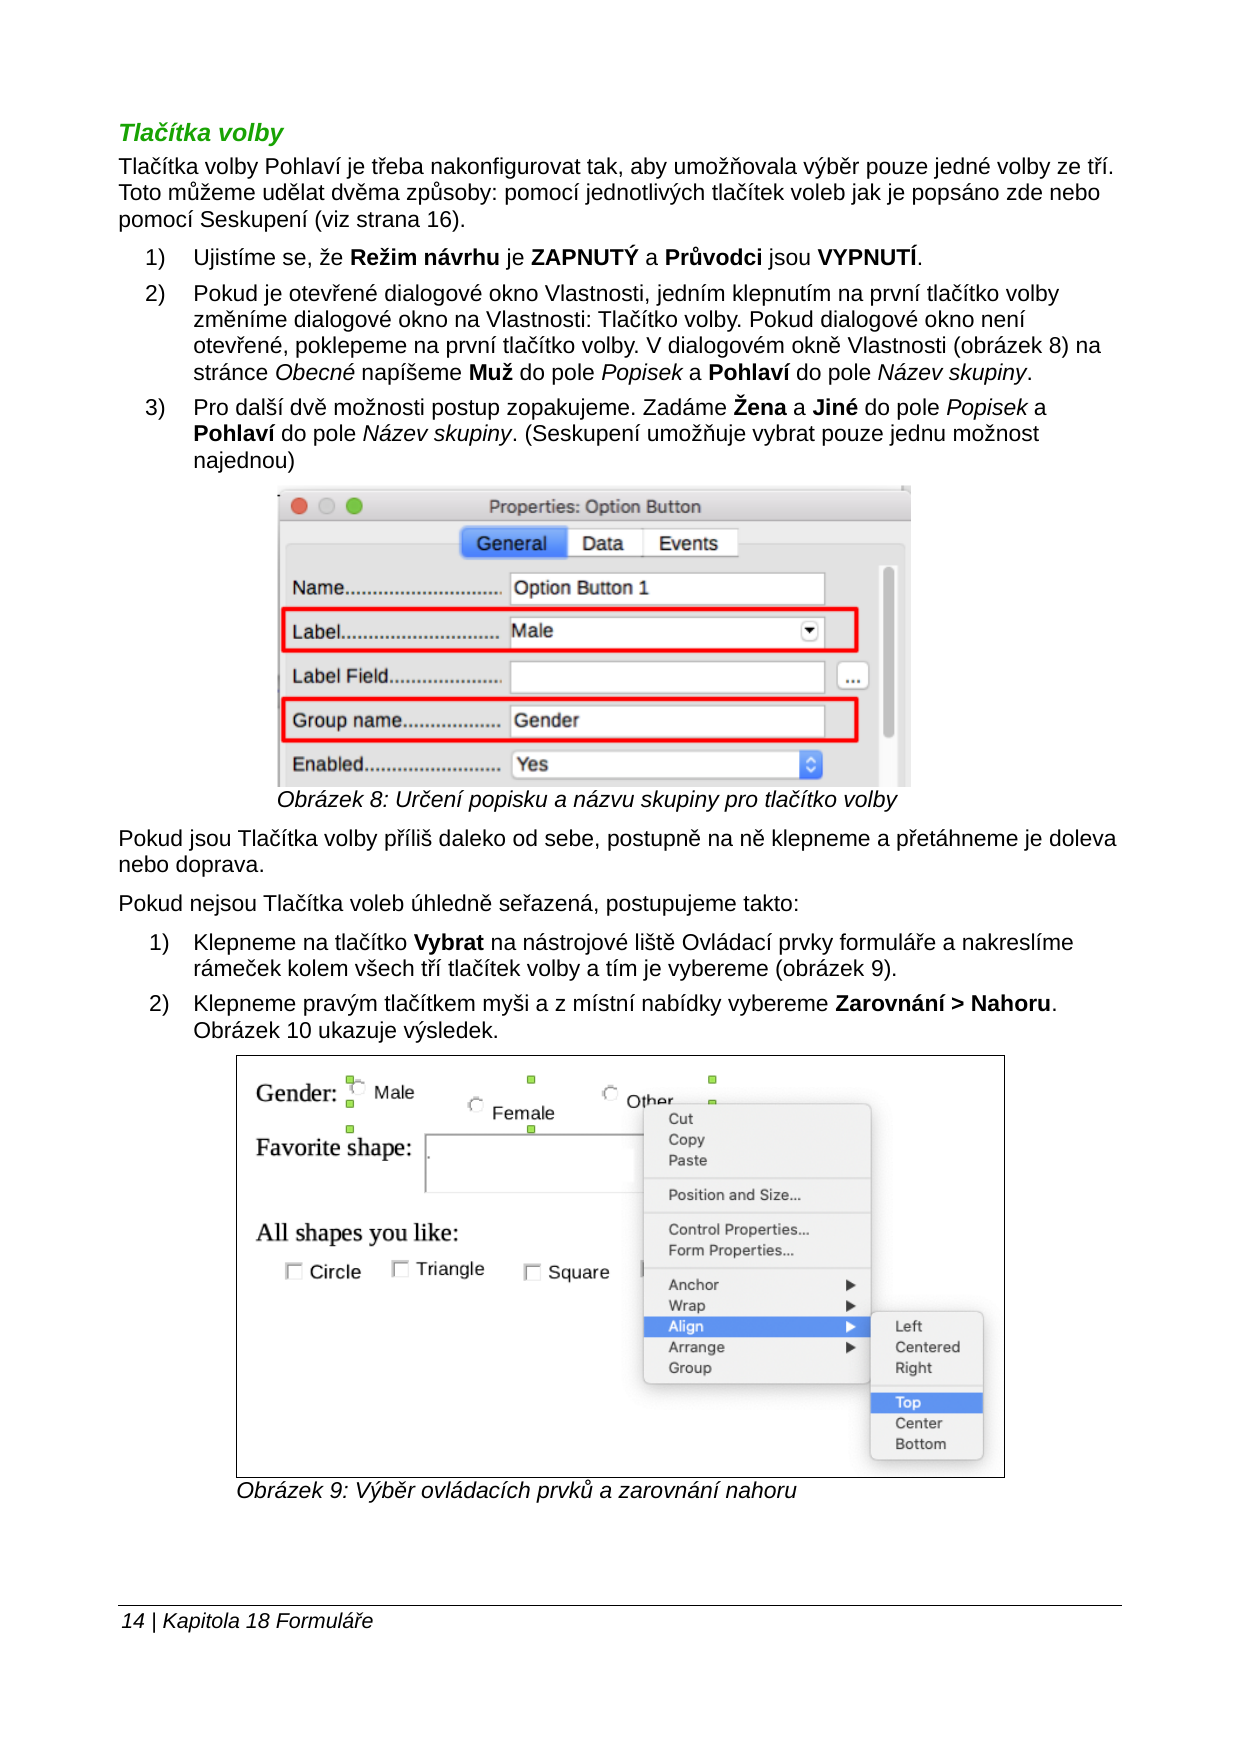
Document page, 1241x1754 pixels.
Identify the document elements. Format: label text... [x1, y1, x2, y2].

subtitle Tlačítka volby [118, 118, 1122, 147]
text Pokud jsou Tlačítka volby příliš daleko od sebe, postupně na ně klepneme a přetáhneme je doleva nebo doprava. [118, 824, 1122, 877]
picture [276, 485, 911, 787]
text Pokud nejsou Tlačítka voleb úhledně seřazená, postupujeme takto: [118, 890, 1122, 916]
list Klepneme na tlačítko Vybrat na nástrojové liště Ovládací prvky formuláře a nakreslíme rámeček kolem všech tří tlačítek volby a tím je vybereme (obrázek 9). [169, 929, 1122, 981]
text Obrázek 9: Výběr ovládacích prvků a zarovnání nahoru [236, 1478, 1004, 1504]
list Pokud je otevřené dialogové okno Vlastnosti, jedním klepnutím na první tlačítko volby změníme dialogové okno na Vlastnosti: Tlačítko volby. Pokud dialogové okno není otevřené, poklepeme na první tlačítko volby. V dialogovém okně Vlastnosti (obrázek 8) na stránce Obecné napíšeme Muž do pole Popisek a Pohlaví do pole Název skupiny. [165, 279, 1122, 385]
list Ujistíme se, že Režim návrhu je ZAPNUTÝ a Průvodci jsou VYPNUTÍ. [165, 244, 1122, 271]
list Tlačítka volby Pohlaví je třeba nakonfigurovat tak, aby umožňovala výběr pouze jedné volby ze tří. Toto můžeme udělat dvěma způsoby: pomocí jednotlivých tlačítek voleb jak je popsáno zde nebo pomocí Seskupení (viz strana 14). [118, 153, 1122, 232]
list Pro další dvě možnosti postup zopakujeme. Zadáme Žena a Jiné do pole Popisek a Pohlaví do pole Název skupiny. (Seskupení umožňuje vybrat pouze jednu možnost najednou) [165, 394, 1122, 473]
text Obrázek 8: Určení popisku a názvu skupiny pro tlačítko volby [277, 485, 964, 813]
list Klepneme pravým tlačítkem myši a z místní nabídky vybereme Zarovnání > Nahoru. Obrázek 10 ukazuje výsledek. [169, 990, 1122, 1043]
picture [237, 1056, 1004, 1477]
